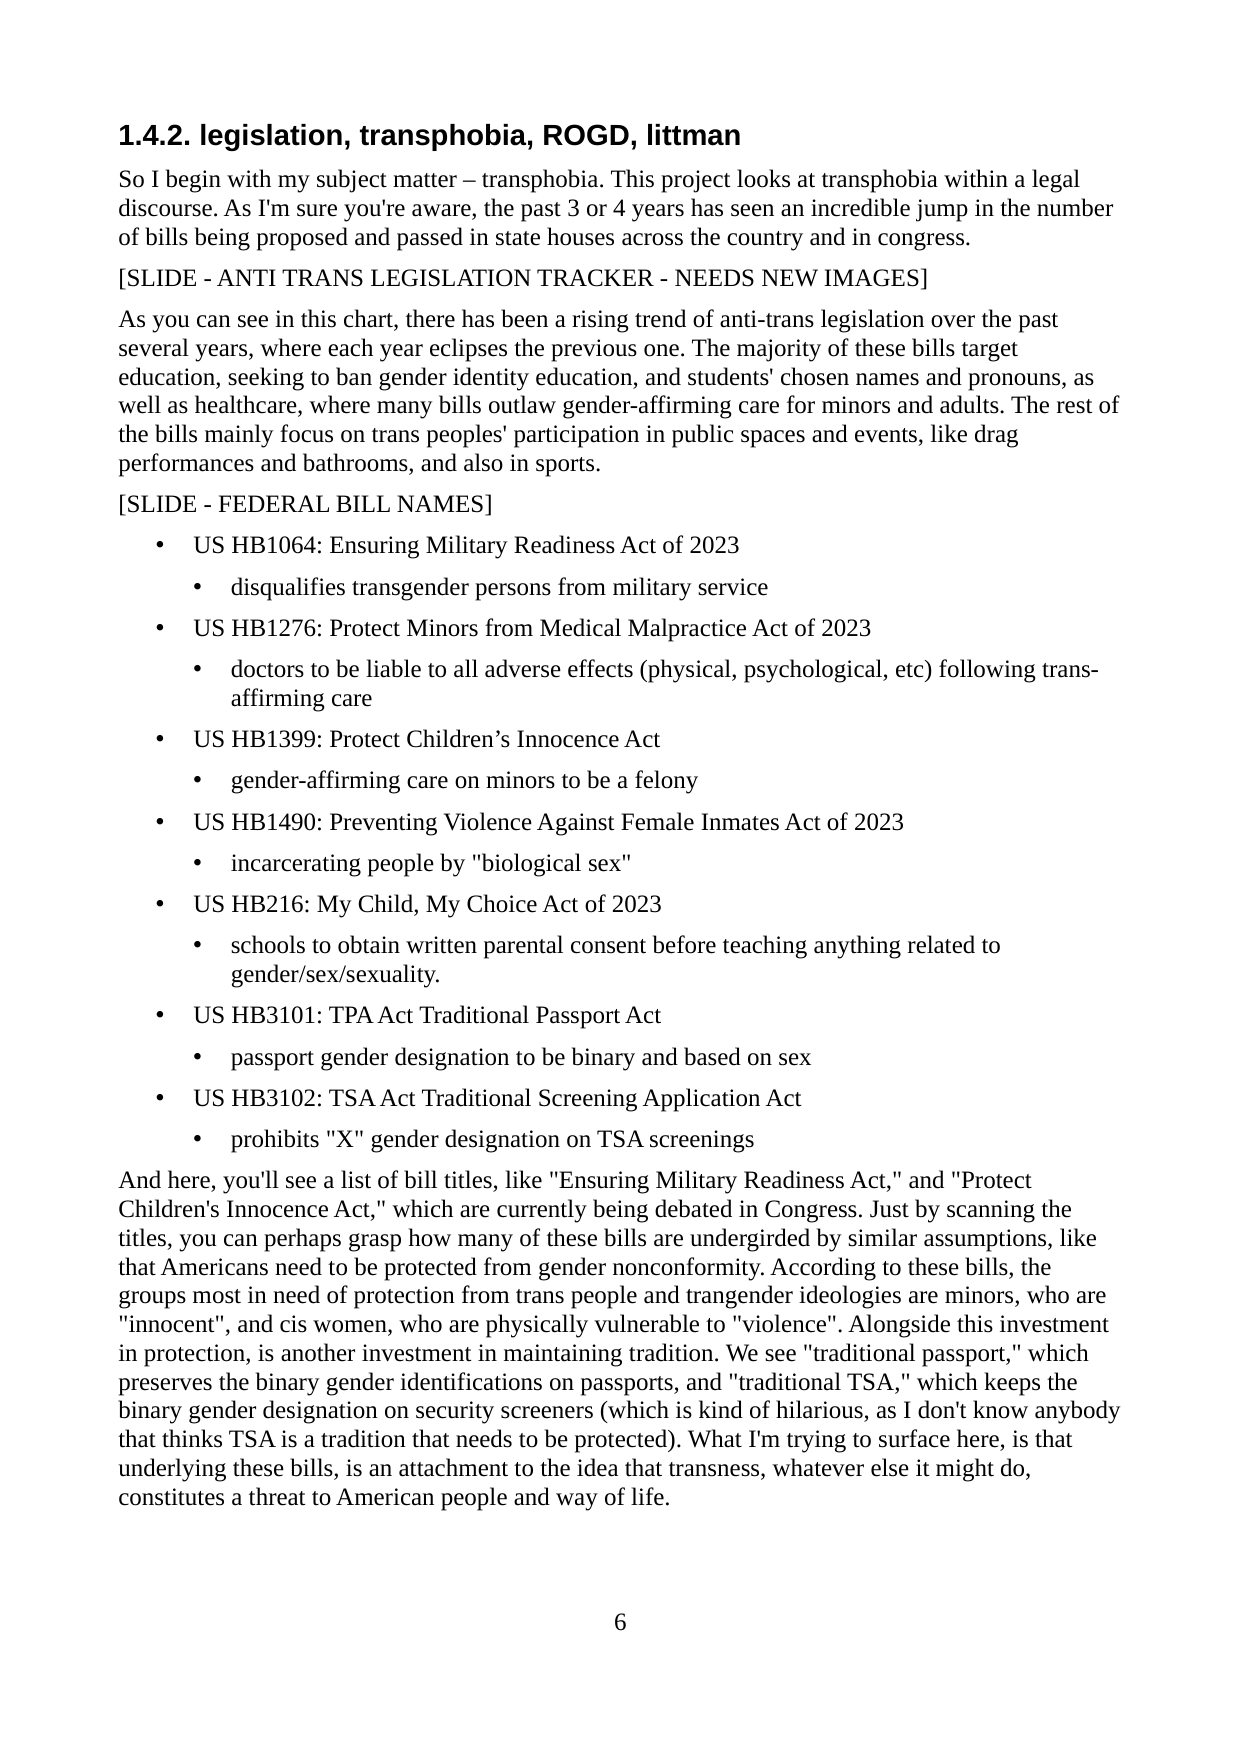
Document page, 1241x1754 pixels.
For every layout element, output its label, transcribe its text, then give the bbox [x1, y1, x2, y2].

subtitle legislation, transphobia, ROGD, littman [118, 118, 1122, 152]
list US HB3101: TPA Act Traditional Passport Act [156, 1000, 1122, 1029]
text As you can see in this chart, there has been a rising trend of anti-trans legislation over the past several years, where each year eclipses the previous one. The majority of these bills target education, seeking to ban gender identity education, and students' chosen names and pronouns, as well as healthcare, where many bills outlaw gender-affirming care for minors and adults. The rest of the bills mainly focus on trans peoples' participation in public spaces and events, like drag performances and bathrooms, and also in sports. [118, 304, 1122, 477]
list US HB216: My Child, My Choice Act of 2023 [156, 889, 1122, 918]
list US HB1064: Ensuring Military Readiness Act of 2023 [156, 530, 1122, 559]
list doctors to be liable to all adverse effects (physical, psychological, etc) following trans-affirming care [193, 654, 1122, 712]
list US HB3102: TSA Act Traditional Screening Application Act [156, 1083, 1122, 1112]
list US HB1399: Protect Children’s Innocence Act [156, 724, 1122, 753]
list gender-affirming care on minors to be a felony [193, 765, 1122, 794]
list incarcerating people by "biological sex" [193, 848, 1122, 877]
list US HB1490: Preventing Violence Against Female Inmates Act of 2023 [156, 807, 1122, 835]
list passport gender designation to be binary and based on sex [193, 1042, 1122, 1070]
text So I begin with my subject matter – transphobia. This project looks at transphobia within a legal discourse. As I'm sure you're aware, the past 3 or 4 years has seen an incredible jump in the number of bills being proposed and passed in state houses across the country and in congress. [118, 164, 1122, 250]
list prohibits "X" gender designation on TSA screenings [193, 1124, 1122, 1153]
list US HB1276: Protect Minors from Medical Malpractice Act of 2023 [156, 613, 1122, 642]
text And here, you'll see a list of bill titles, like "Ensuring Military Readiness Act," and "Protect Children's Innocence Act," which are currently being debated in Congress. Just by scanning the titles, you can perhaps grasp how many of these bills are undergirded by similar assumptions, like that Americans need to be protected from gender nonconformity. According to these bills, the groups most in need of protection from trans people and trangender ideologies are minors, who are "innocent", and cis women, who are physically vulnerable to "violence". Alongside this investment in protection, is another investment in maintaining tradition. We see "traditional passport," which preserves the binary gender identifications on passports, and "traditional TSA," which keeps the binary gender designation on security screeners (which is kind of hilarious, as I don't know anybody that thinks TSA is a tradition that needs to be protected). What I'm trying to surface here, is that underlying these bills, is an attachment to the idea that transness, whatever else it might do, constitutes a threat to American people and way of life. [118, 1165, 1122, 1510]
list disqualifies transgender persons from military service [193, 572, 1122, 600]
list schools to obtain written parental consent before teaching anything related to gender/sex/sexuality. [193, 930, 1122, 988]
text [SLIDE - FEDERAL BILL NAMES] [118, 489, 1122, 518]
text [SLIDE - ANTI TRANS LEGISLATION TRACKER - NEEDS NEW IMAGES] [118, 263, 1122, 292]
